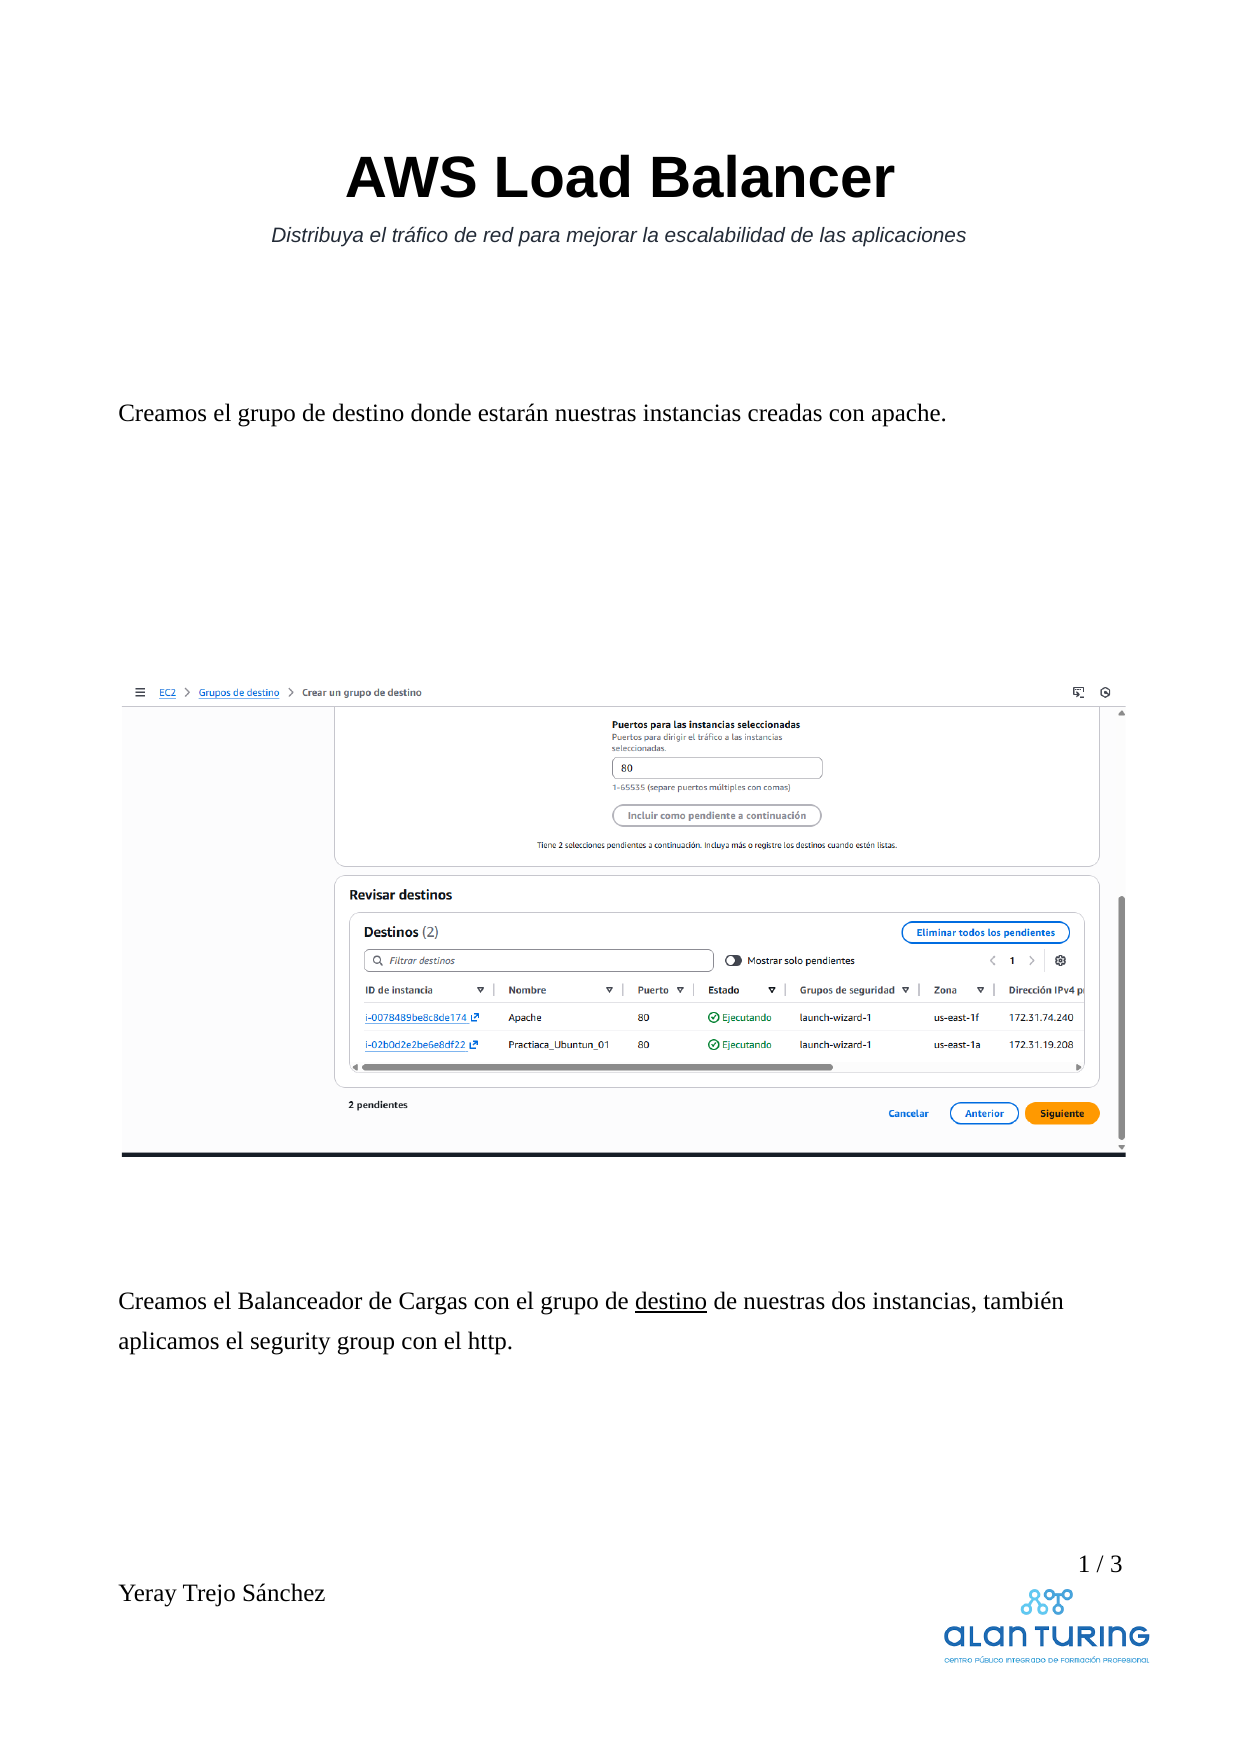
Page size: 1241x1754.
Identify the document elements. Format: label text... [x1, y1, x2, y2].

text Creamos el Balanceador de Cargas con el grupo de destino de nuestras dos instancias, también aplicamos el segurity group con el http. [118, 1286, 1122, 1355]
text Creamos el grupo de destino donde estarán nuestras instancias creadas con apache. [118, 398, 1122, 427]
picture [121, 680, 1126, 1157]
text Distribuya el tráfico de red para mejorar la escalabilidad de las aplicaciones [118, 223, 1122, 247]
title AWS Load Balancer [118, 143, 1122, 210]
picture [942, 1587, 1151, 1664]
